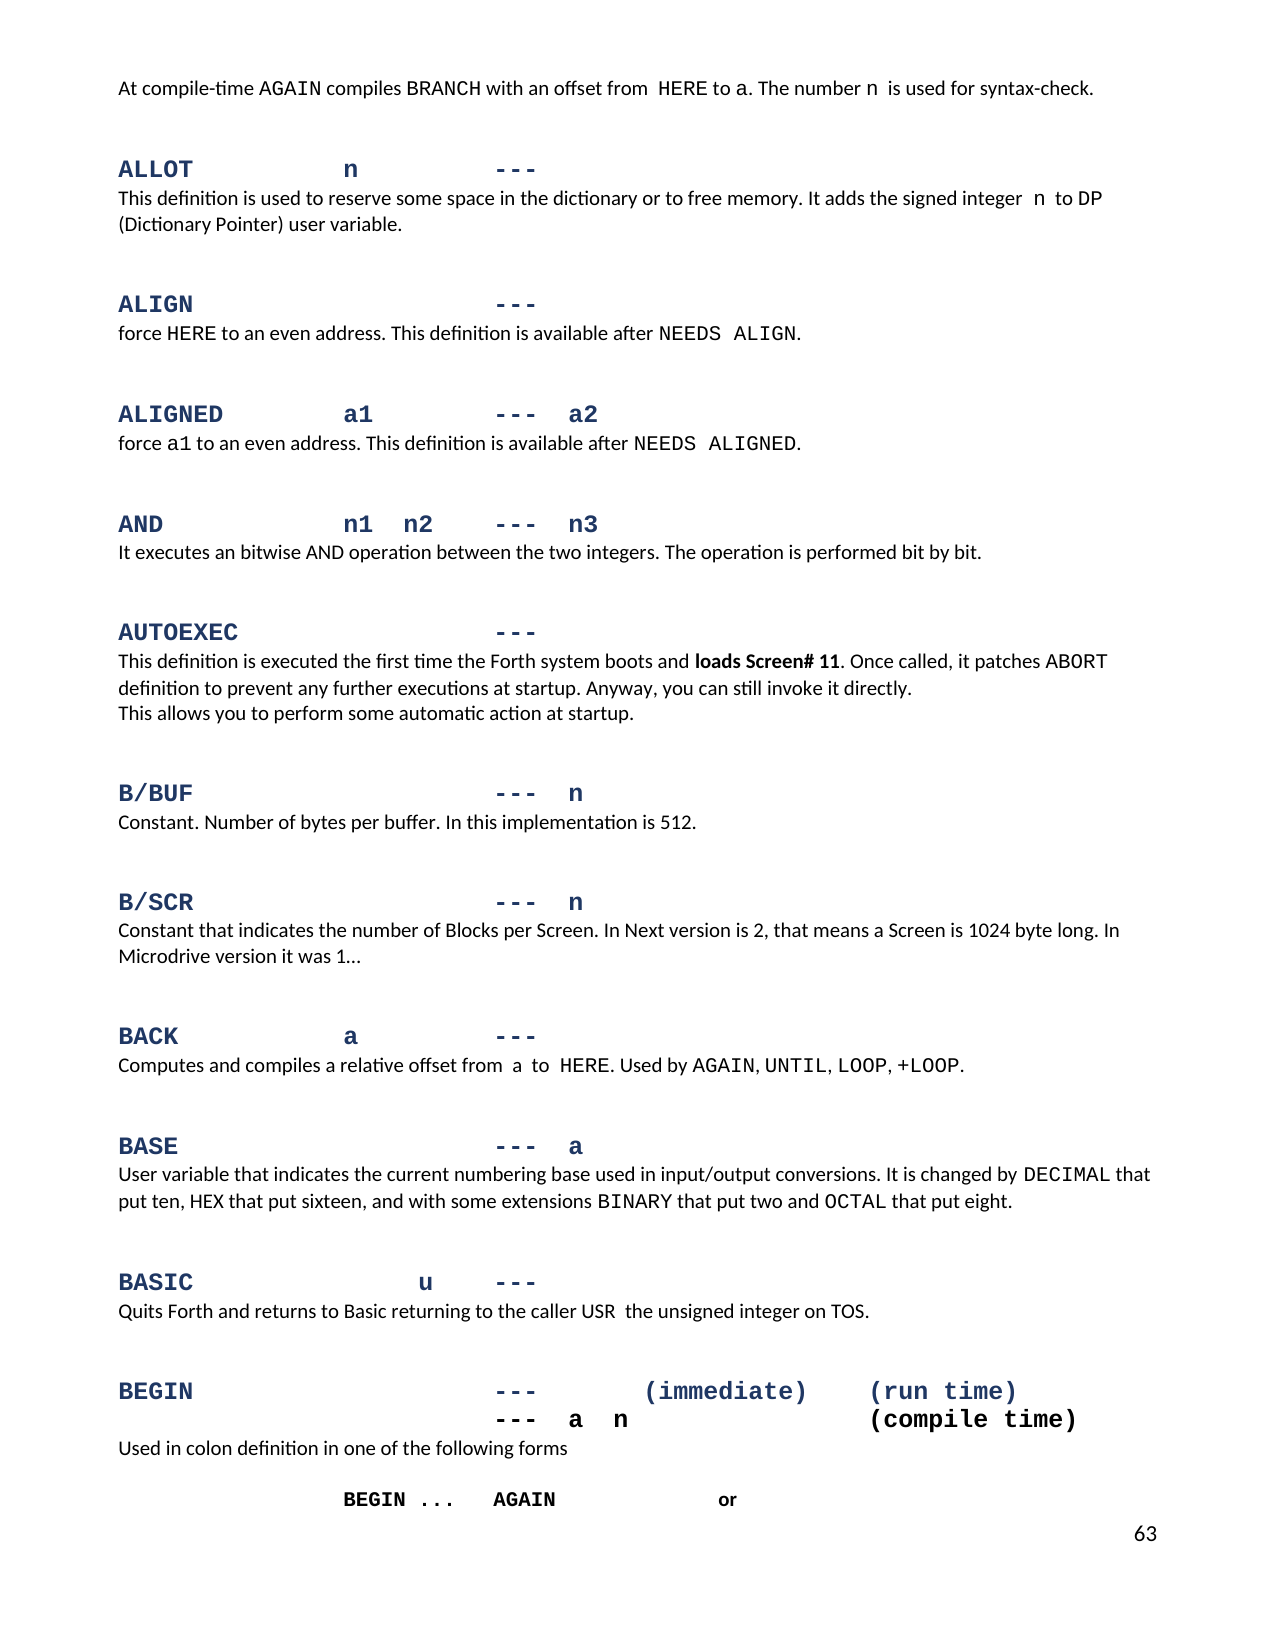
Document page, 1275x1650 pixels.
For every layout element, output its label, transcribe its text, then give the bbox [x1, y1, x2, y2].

text --- a n (compile time) [418, 1407, 1157, 1435]
subtitle BASIC u --- [118, 1269, 1157, 1298]
text User variable that indicates the current numbering base used in input/output conversions. It is changed by DECIMAL that put ten, HEX that put sixteen, and with some extensions BINARY that put two and OCTAL that put eight. [118, 1162, 1157, 1214]
subtitle BEGIN --- (immediate) (run time) [118, 1378, 1157, 1407]
subtitle ALLOT n --- [118, 156, 1157, 185]
text Used in colon definition in one of the following forms [118, 1435, 1157, 1460]
subtitle BASE --- a [118, 1133, 1157, 1162]
subtitle ALIGN --- [118, 292, 1157, 320]
text Computes and compiles a relative offset from a to HERE. Used by AGAIN, UNTIL, LOOP, +LOOP. [118, 1052, 1157, 1078]
subtitle B/BUF --- n [118, 781, 1157, 809]
text Constant. Number of bytes per buffer. In this implementation is 512. [118, 809, 1157, 834]
subtitle AUTOEXEC --- [118, 620, 1157, 648]
text BEGIN ... AGAIN or [118, 1486, 1157, 1512]
text This definition is executed the first time the Forth system boots and loads Screen# 11. Once called, it patches ABORT definition to prevent any further executions at startup. Anyway, you can still invoke it directly. [118, 648, 1157, 700]
text It executes an bitwise AND operation between the two integers. The operation is performed bit by bit. [118, 539, 1157, 565]
subtitle BACK a --- [118, 1023, 1157, 1052]
text At compile-time AGAIN compiles BRANCH with an offset from HERE to a. The number n is used for syntax-check. [118, 75, 1157, 101]
text force HERE to an even address. This definition is available after NEEDS ALIGN. [118, 320, 1157, 346]
text Constant that indicates the number of Blocks per Screen. In Next version is 2, that means a Screen is 1024 byte long. In Microdrive version it was 1… [118, 918, 1157, 968]
text force a1 to an even address. This definition is available after NEEDS ALIGNED. [118, 430, 1157, 456]
subtitle AND n1 n2 --- n3 [118, 511, 1157, 539]
text Quits Forth and returns to Basic returning to the caller USR the unsigned integer on TOS. [118, 1298, 1157, 1323]
subtitle ALIGNED a1 --- a2 [118, 401, 1157, 430]
text This definition is used to reserve some space in the dictionary or to free memory. It adds the signed integer n to DP (Dictionary Pointer) user variable. [118, 185, 1157, 237]
subtitle B/SCR --- n [118, 889, 1157, 918]
text This allows you to perform some automatic action at startup. [118, 700, 1157, 726]
